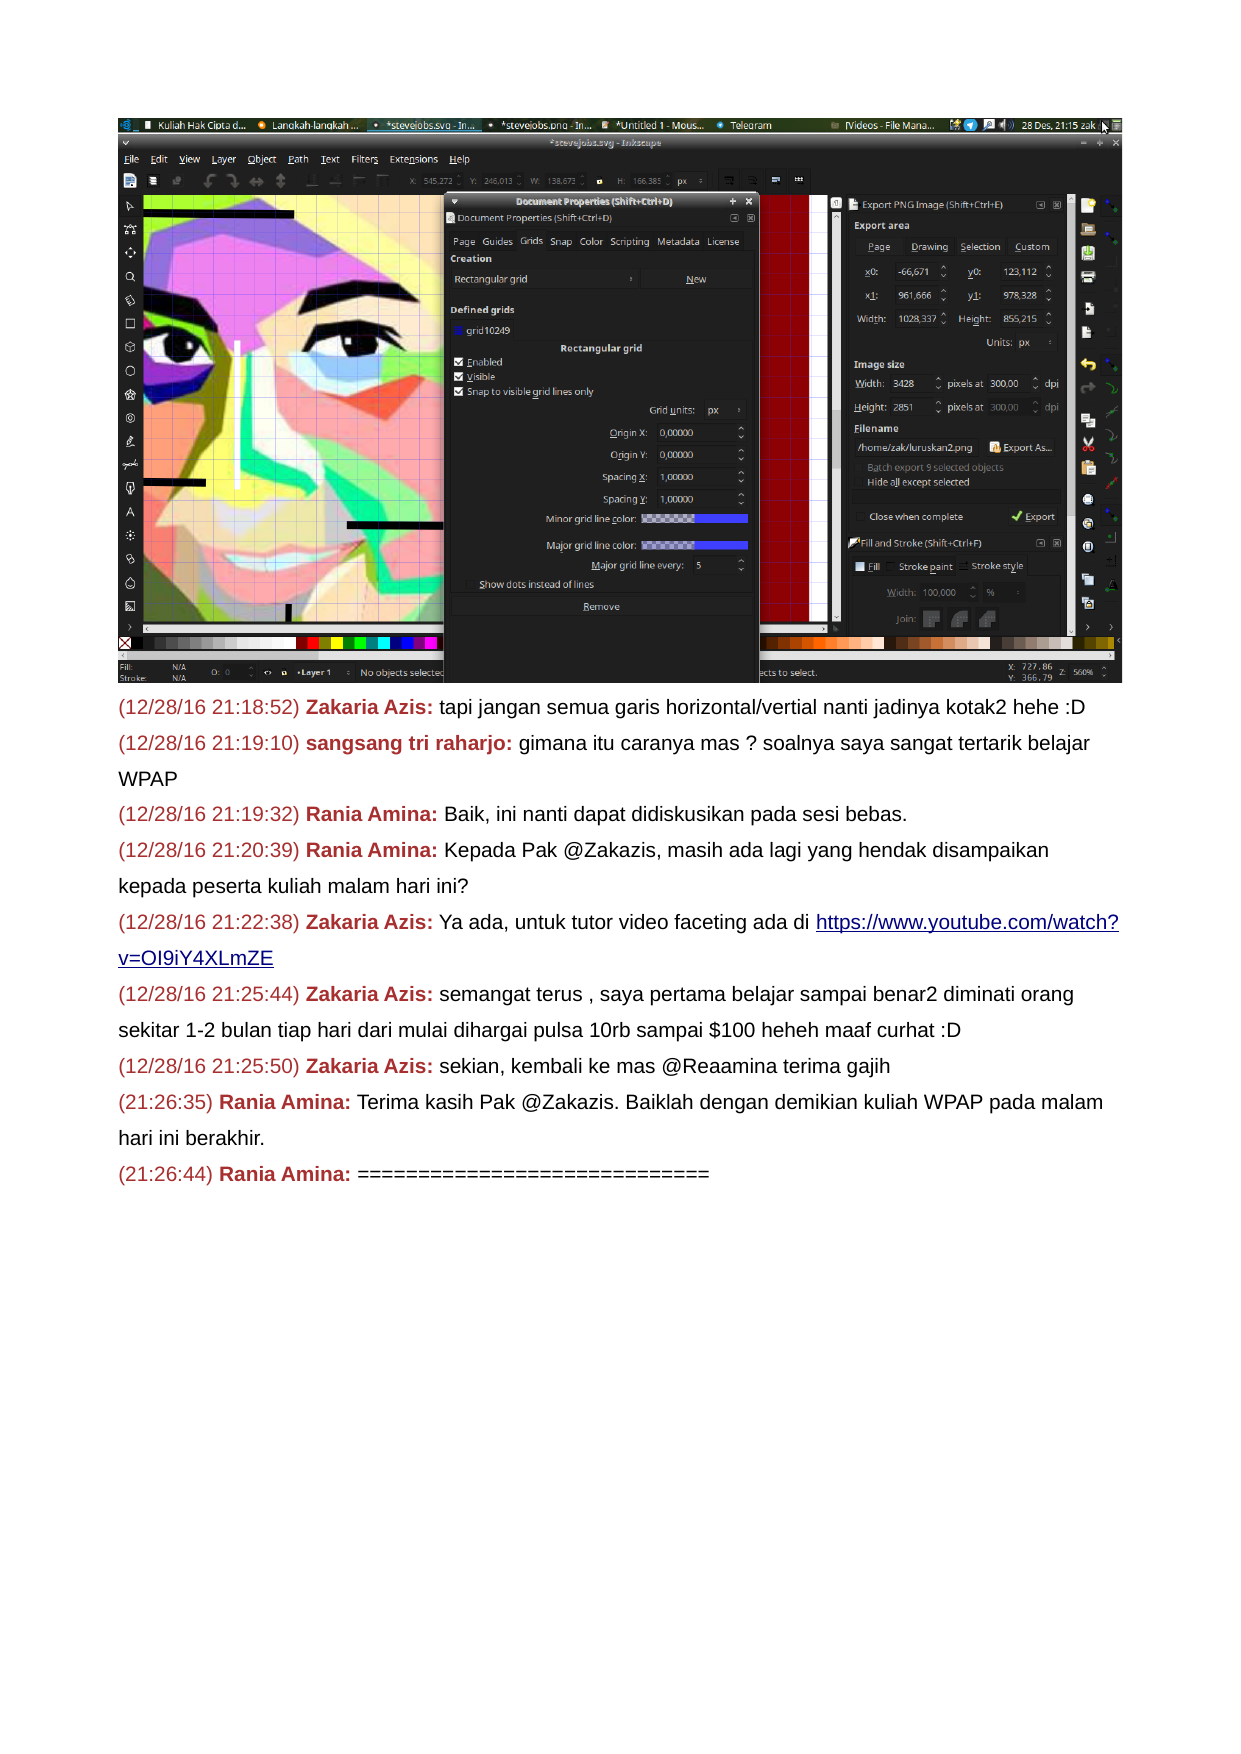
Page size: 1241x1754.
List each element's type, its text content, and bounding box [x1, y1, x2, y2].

picture [118, 118, 1123, 683]
text (12/28/16 21:18:52) Zakaria Azis: tapi jangan semua garis horizontal/vertial nanti jadinya kotak2 hehe :D (12/28/16 21:19:10) sangsang tri raharjo: gimana itu caranya mas ? soalnya saya sangat tertarik belajar WPAP (12/28/16 21:19:32) Rania Amina: Baik, ini nanti dapat didiskusikan pada sesi bebas. (12/28/16 21:20:39) Rania Amina: Kepada Pak @Zakazis, masih ada lagi yang hendak disampaikan kepada peserta kuliah malam hari ini? (12/28/16 21:22:38) Zakaria Azis: Ya ada, untuk tutor video faceting ada di https://www.youtube.com/watch?v=OI9iY4XLmZE (12/28/16 21:25:44) Zakaria Azis: semangat terus , saya pertama belajar sampai benar2 diminati orang sekitar 1-2 bulan tiap hari dari mulai dihargai pulsa 10rb sampai $100 heheh maaf curhat :D (12/28/16 21:25:50) Zakaria Azis: sekian, kembali ke mas @Reaamina terima gajih (21:26:35) Rania Amina: Terima kasih Pak @Zakazis. Baiklah dengan demikian kuliah WPAP pada malam hari ini berakhir. (21:26:44) Rania Amina: ============================= [118, 683, 1122, 1186]
